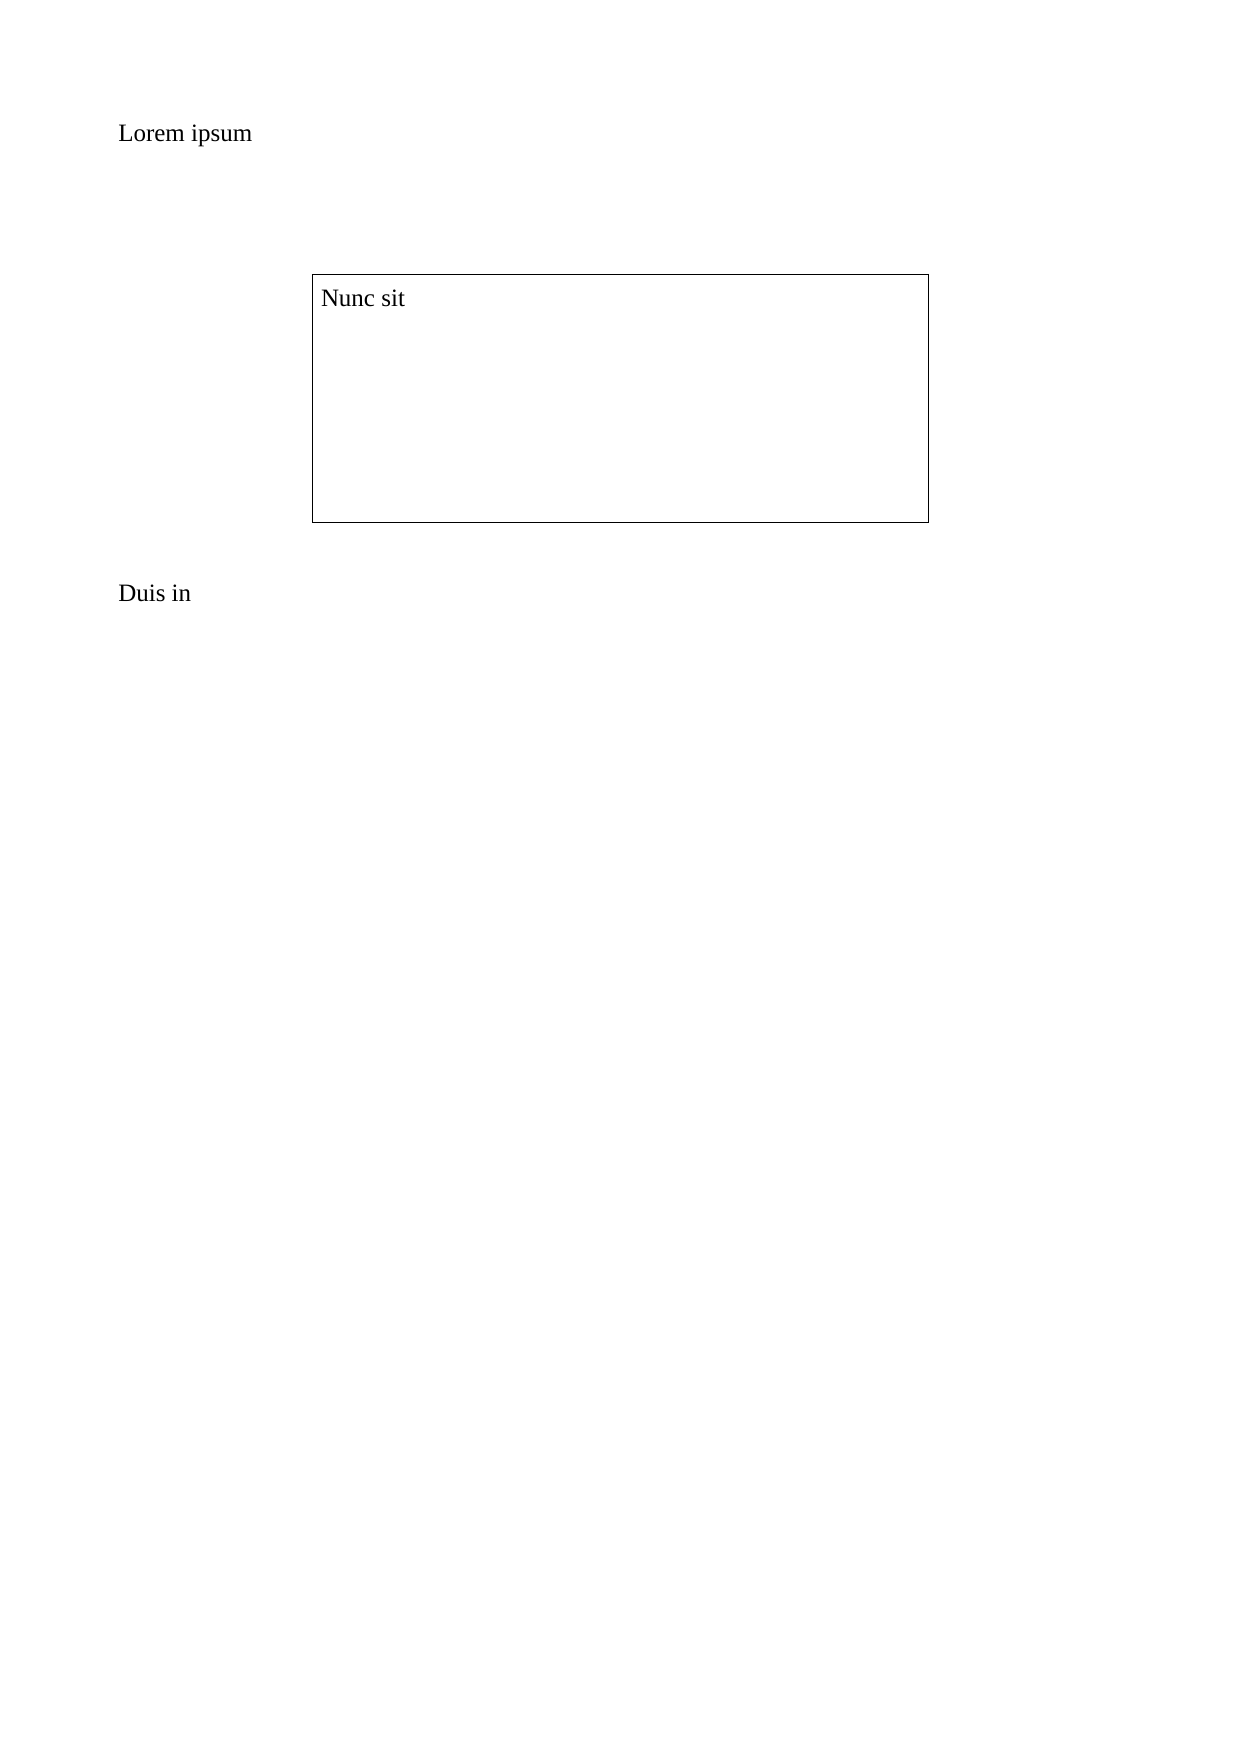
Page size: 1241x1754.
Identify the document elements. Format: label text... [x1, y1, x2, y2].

text Duis in [118, 578, 1122, 607]
text Lorem ipsum [118, 118, 1122, 147]
text Nunc sit [321, 283, 919, 311]
